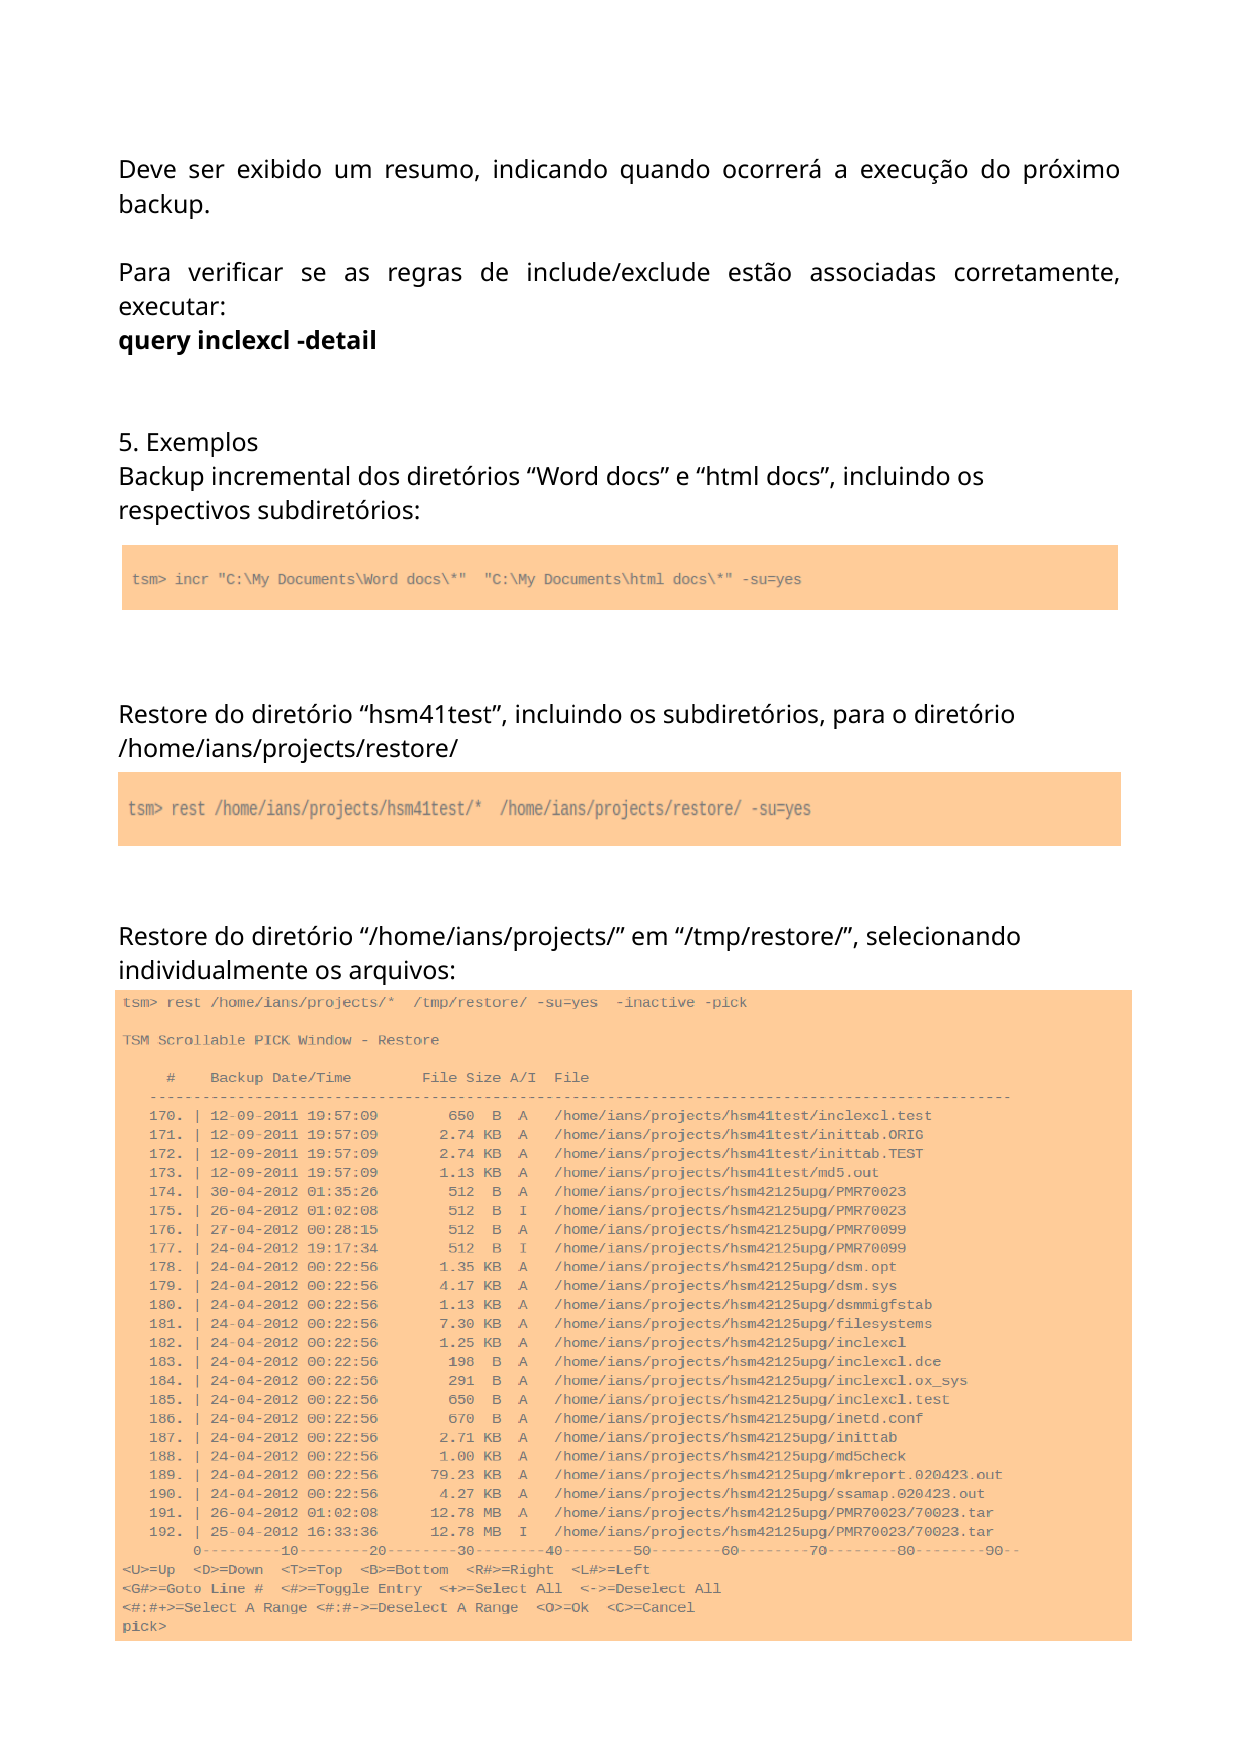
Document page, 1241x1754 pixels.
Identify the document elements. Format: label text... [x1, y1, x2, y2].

picture [118, 772, 1121, 846]
picture [122, 545, 1118, 610]
text Para verificar se as regras de include/exclude estão associadas corretamente, executar: [118, 254, 1122, 322]
text Restore do diretório “/home/ians/projects/” em “/tmp/restore/”, selecionando individualmente os arquivos: [118, 918, 1122, 987]
text Backup incremental dos diretórios “Word docs” e “html docs”, incluindo os respectivos subdiretórios: [118, 459, 1122, 527]
text Deve ser exibido um resumo, indicando quando ocorrerá a execução do próximo backup. [118, 152, 1122, 220]
picture [115, 990, 1132, 1641]
text 5. Exemplos [118, 425, 1122, 459]
text query inclexcl -detail [118, 322, 1122, 357]
text Restore do diretório “hsm41test”, incluindo os subdiretórios, para o diretório /home/ians/projects/restore/ [118, 697, 1122, 765]
